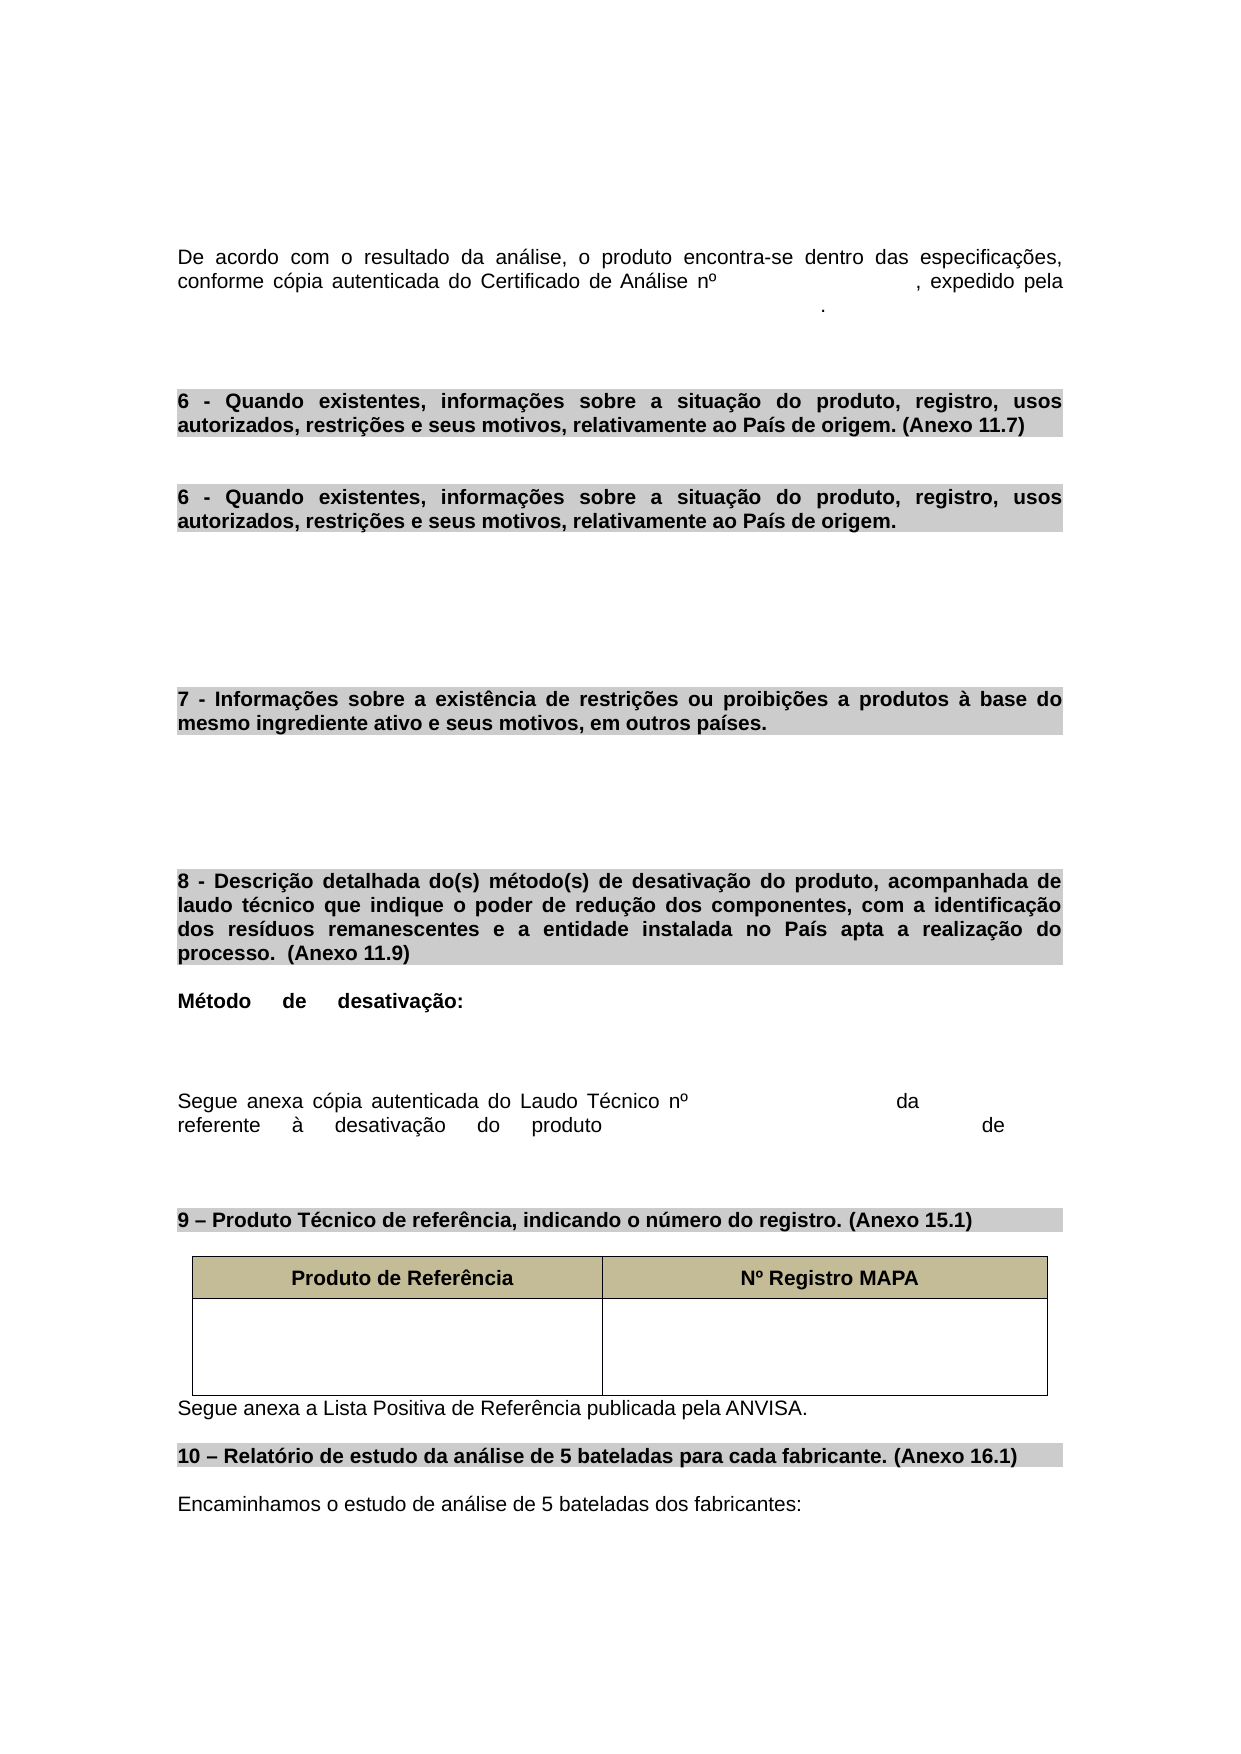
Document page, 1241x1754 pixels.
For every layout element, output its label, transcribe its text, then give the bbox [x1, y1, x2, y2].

text 9 – Produto Técnico de referência, indicando o número do registro. (Anexo 15.1) [177, 1208, 1063, 1232]
text 7 - Informações sobre a existência de restrições ou proibições a produtos à base do mesmo ingrediente ativo e seus motivos, em outros países. [177, 687, 1063, 735]
text <if test="o.type=='technical_product'"> [177, 365, 1063, 389]
text </if> [177, 437, 1063, 461]
text <for each="inf in informations(o, 'Restrições de uso','approved')"> [177, 580, 1063, 604]
text Segue anexa cópia autenticada do Laudo Técnico nº <study.reference> da <study.name> referente à desativação do produto <o.technical_product_id.name> de <if test="study.end_date")><formatLang(study.end_date, date=True)></if> [177, 1088, 1063, 1160]
text <if test="o.type=='formulated_product'"> [177, 461, 1063, 484]
table_cell <if test="information(o, 'Produto de referência - Nome')"><insert_html(information(o, 'Produto de referência - Nome',))></if> [193, 1299, 602, 1394]
text 10 – Relatório de estudo da análise de 5 bateladas para cada fabricante. (Anexo 16.1) [177, 1443, 1063, 1467]
text </for> [177, 1160, 1063, 1184]
table_cell <if test="information(o, 'Produto de referência - Número Registro')"><insert_html(information(o, 'Produto de referência - Número Registro',))></if> [603, 1299, 1047, 1394]
text <insert_html(inf)> [177, 790, 1063, 814]
text Segue anexa a Lista Positiva de Referência publicada pela ANVISA. [177, 1396, 1063, 1419]
list 6 - Quando existentes, informações sobre a situação do produto, registro, usos autorizados, restrições e seus motivos, relativamente ao País de origem. (Anexo 11.7) [177, 389, 1063, 437]
text <for each="inf in informations(o, 'Restrições em outros países','approved')"> [177, 763, 1063, 787]
text Método de desativação: <for each="inf in informations(o, 'Método de desativação','approved')"><insert_html(inf)></for> [177, 989, 1063, 1037]
text <for each="manufacturer in o.partner_role_in_registry_ids"> [177, 1539, 1063, 1563]
text De acordo com o resultado da análise, o produto encontra-se dentro das especificações, conforme cópia autenticada do Certificado de Análise nº <study.reference>, expedido pela <if test="study.laboratory_id"><study.laboratory_id.name></if>. [177, 245, 1063, 317]
text </for> [177, 663, 1063, 687]
list 6 - Quando existentes, informações sobre a situação do produto, registro, usos autorizados, restrições e seus motivos, relativamente ao País de origem. [177, 484, 1063, 532]
text <for each="study in studies(o, 'Laudo de Desativação','approved')"> [177, 1061, 1063, 1085]
text </for> [177, 317, 1063, 341]
text </if> [177, 532, 1063, 556]
text <insert_html(inf)> [177, 608, 1063, 632]
text </for> [177, 845, 1063, 869]
text Encaminhamos o estudo de análise de 5 bateladas dos fabricantes: [177, 1491, 1063, 1515]
table_header Nº Registro MAPA [603, 1257, 1047, 1298]
table_header Produto de Referência [193, 1257, 602, 1298]
text 8 - Descrição detalhada do(s) método(s) de desativação do produto, acompanhada de laudo técnico que indique o poder de redução dos componentes, com a identificação dos resíduos remanescentes e a entidade instalada no País apta a realização do processo. (Anexo 11.9) [177, 869, 1063, 965]
text <if test="o.type=='technical_product'"> [177, 1184, 1063, 1208]
